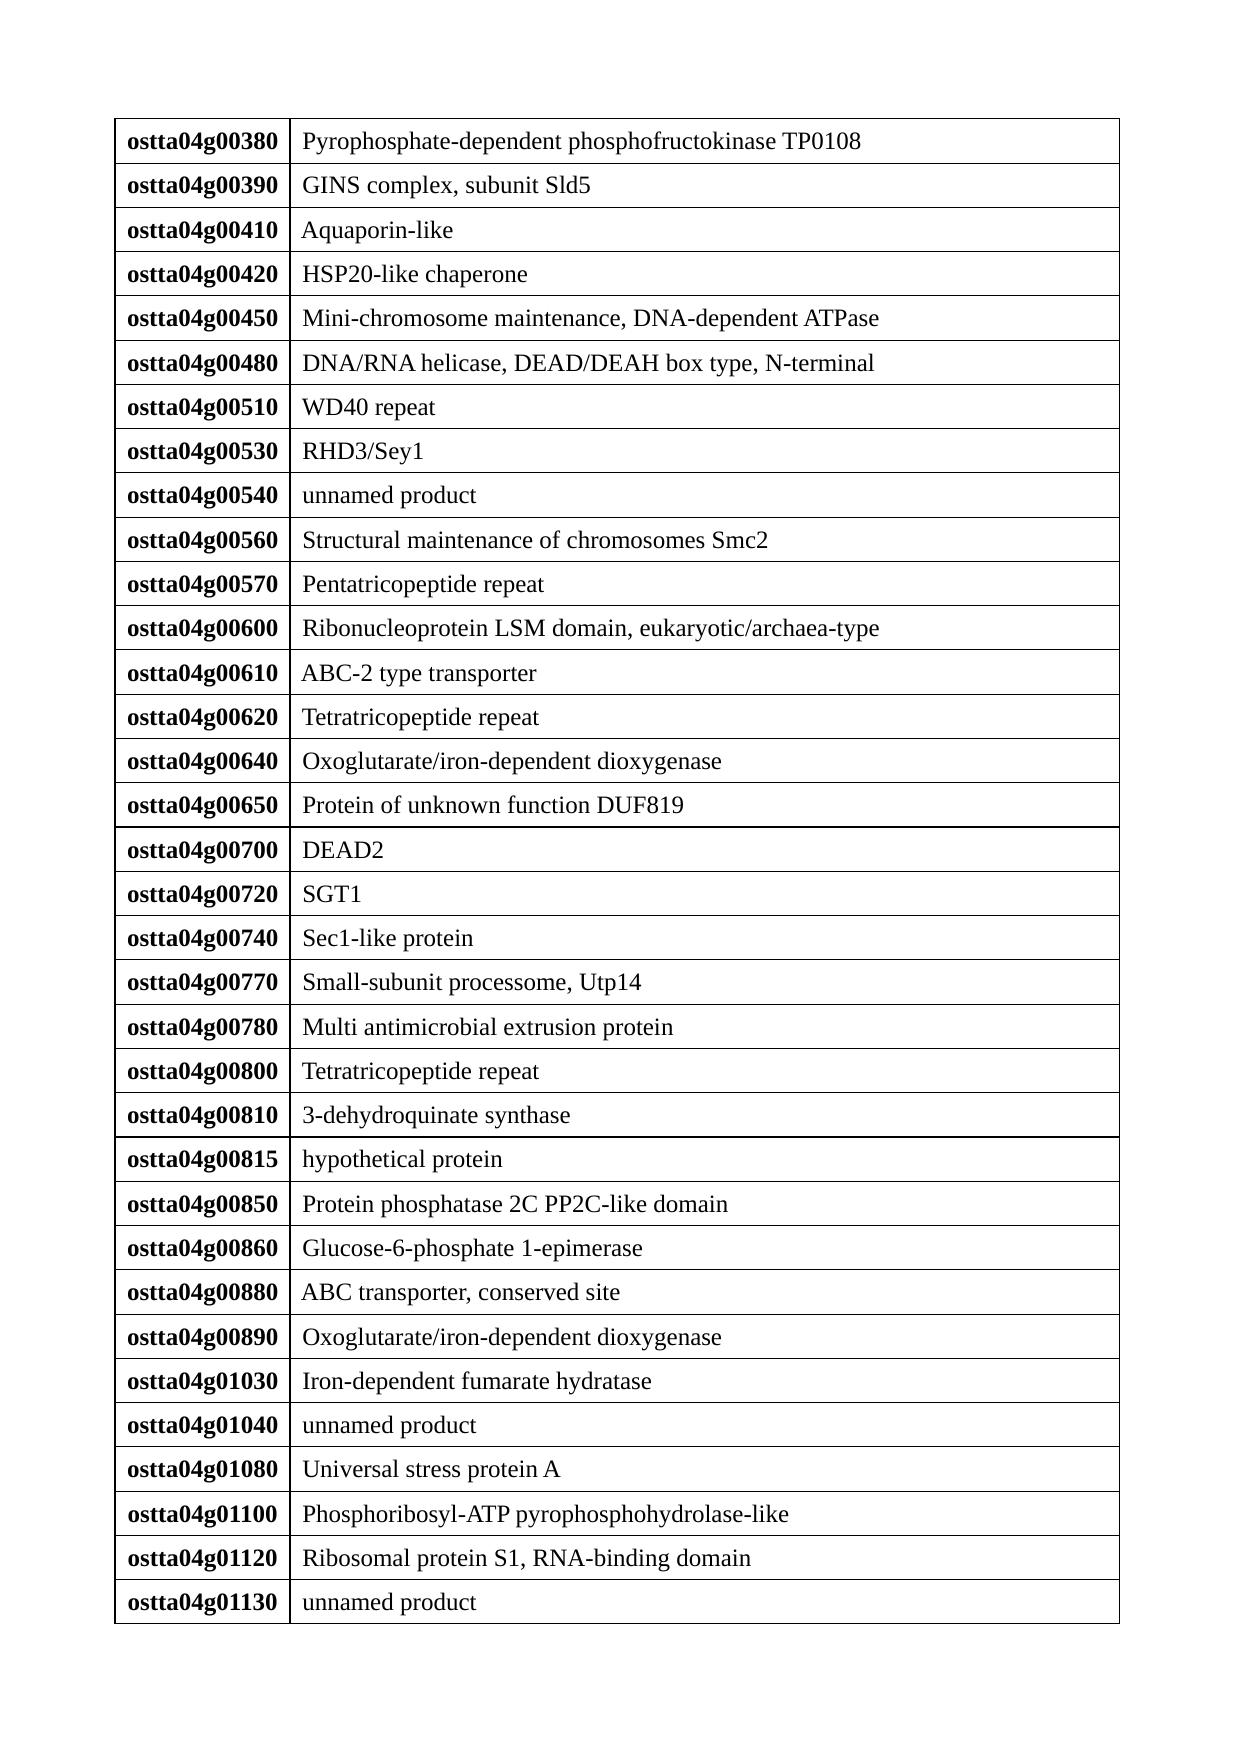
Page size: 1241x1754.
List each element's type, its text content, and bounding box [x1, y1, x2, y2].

table_cell GINS complex, subunit Sld5 [291, 164, 1119, 207]
table_cell Sec1-like protein [291, 916, 1119, 959]
table_cell ABC transporter, conserved site [291, 1270, 1119, 1313]
table_cell ostta04g00380 [116, 119, 289, 162]
table_cell WD40 repeat [291, 385, 1119, 428]
table_cell Mini-chromosome maintenance, DNA-dependent ATPase [291, 296, 1119, 339]
table_cell RHD3/Sey1 [291, 429, 1119, 472]
table_cell ostta04g00850 [116, 1182, 289, 1225]
table_cell ostta04g00390 [116, 164, 289, 207]
table_cell Protein phosphatase 2C PP2C-like domain [291, 1182, 1119, 1225]
table_cell Oxoglutarate/iron-dependent dioxygenase [291, 1315, 1119, 1358]
table_cell ostta04g01100 [116, 1492, 289, 1535]
table_cell ostta04g00720 [116, 872, 289, 915]
table_cell ostta04g00815 [116, 1138, 289, 1181]
table_cell ostta04g00780 [116, 1005, 289, 1048]
table_cell ostta04g00530 [116, 429, 289, 472]
table_cell ostta04g00700 [116, 828, 289, 871]
table_cell 3-dehydroquinate synthase [291, 1093, 1119, 1136]
table_cell Tetratricopeptide repeat [291, 695, 1119, 738]
table_cell ostta04g00640 [116, 739, 289, 782]
table_cell ostta04g00620 [116, 695, 289, 738]
table_cell Oxoglutarate/iron-dependent dioxygenase [291, 739, 1119, 782]
table_cell ostta04g00610 [116, 650, 289, 694]
table_cell Phosphoribosyl-ATP pyrophosphohydrolase-like [291, 1492, 1119, 1535]
table_cell ostta04g00770 [116, 960, 289, 1003]
table_cell ostta04g00600 [116, 606, 289, 649]
table_cell ostta04g00800 [116, 1049, 289, 1092]
table_cell Iron-dependent fumarate hydratase [291, 1359, 1119, 1402]
table_cell ostta04g00740 [116, 916, 289, 959]
table_cell ostta04g00540 [116, 473, 289, 517]
table_cell ostta04g00890 [116, 1315, 289, 1358]
table_cell ostta04g00480 [116, 341, 289, 384]
table_cell Protein of unknown function DUF819 [291, 783, 1119, 826]
table_cell Glucose-6-phosphate 1-epimerase [291, 1226, 1119, 1269]
table_cell DEAD2 [291, 828, 1119, 871]
table_cell Ribonucleoprotein LSM domain, eukaryotic/archaea-type [291, 606, 1119, 649]
table_cell hypothetical protein [291, 1138, 1119, 1181]
table_cell ostta04g01120 [116, 1536, 289, 1579]
table_cell Pentatricopeptide repeat [291, 562, 1119, 605]
table_cell Ribosomal protein S1, RNA-binding domain [291, 1536, 1119, 1579]
table_cell ostta04g01080 [116, 1447, 289, 1491]
table_cell unnamed product [291, 473, 1119, 517]
table_cell DNA/RNA helicase, DEAD/DEAH box type, N-terminal [291, 341, 1119, 384]
table_cell Structural maintenance of chromosomes Smc2 [291, 518, 1119, 561]
table_cell ostta04g00810 [116, 1093, 289, 1136]
table_cell Aquaporin-like [291, 208, 1119, 251]
table_cell ostta04g00650 [116, 783, 289, 826]
table_cell Pyrophosphate-dependent phosphofructokinase TP0108 [291, 119, 1119, 162]
table_cell ostta04g00860 [116, 1226, 289, 1269]
table_cell unnamed product [291, 1580, 1119, 1623]
table_cell Multi antimicrobial extrusion protein [291, 1005, 1119, 1048]
table_cell ABC-2 type transporter [291, 650, 1119, 694]
table_cell ostta04g00570 [116, 562, 289, 605]
table_cell SGT1 [291, 872, 1119, 915]
table_cell ostta04g00560 [116, 518, 289, 561]
table_cell ostta04g00420 [116, 252, 289, 295]
table_cell ostta04g00450 [116, 296, 289, 339]
table_cell ostta04g01040 [116, 1403, 289, 1446]
table_cell ostta04g00510 [116, 385, 289, 428]
table_cell HSP20-like chaperone [291, 252, 1119, 295]
table_cell Universal stress protein A [291, 1447, 1119, 1491]
table_cell ostta04g00410 [116, 208, 289, 251]
table_cell Small-subunit processome, Utp14 [291, 960, 1119, 1003]
table_cell Tetratricopeptide repeat [291, 1049, 1119, 1092]
table_cell ostta04g01130 [116, 1580, 289, 1623]
table_cell unnamed product [291, 1403, 1119, 1446]
table_cell ostta04g01030 [116, 1359, 289, 1402]
table_cell ostta04g00880 [116, 1270, 289, 1313]
